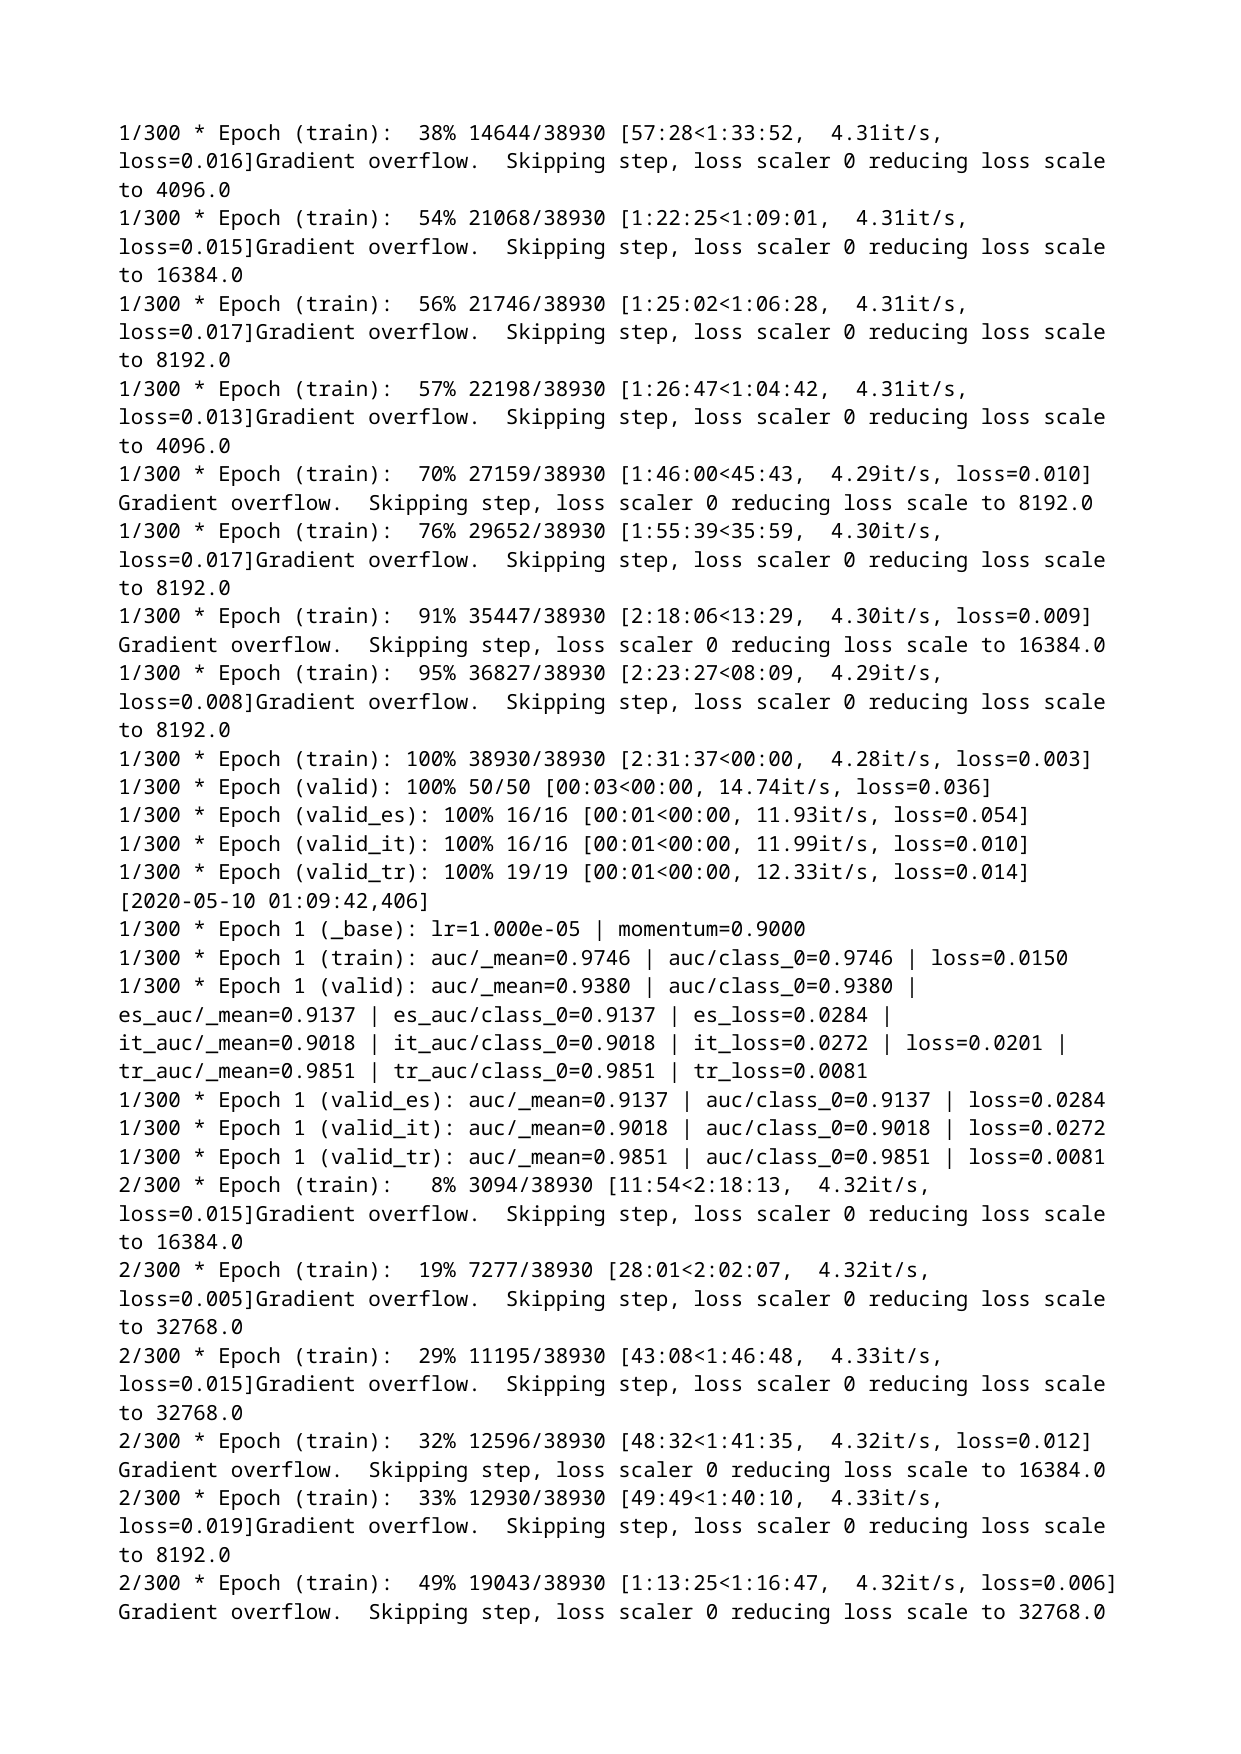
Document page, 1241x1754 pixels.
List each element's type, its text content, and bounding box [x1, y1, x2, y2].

text 1/300 * Epoch (train): 95% 36827/38930 [2:23:27<08:09, 4.29it/s, loss=0.008]Gradient overflow. Skipping step, loss scaler 0 reducing loss scale to 8192.0 [118, 658, 1122, 744]
text 2/300 * Epoch (train): 19% 7277/38930 [28:01<2:02:07, 4.32it/s, loss=0.005]Gradient overflow. Skipping step, loss scaler 0 reducing loss scale to 32768.0 [118, 1256, 1122, 1341]
text 1/300 * Epoch (train): 38% 14644/38930 [57:28<1:33:52, 4.31it/s, loss=0.016]Gradient overflow. Skipping step, loss scaler 0 reducing loss scale to 4096.0 [118, 118, 1122, 203]
text 1/300 * Epoch (valid_tr): 100% 19/19 [00:01<00:00, 12.33it/s, loss=0.014] [118, 857, 1122, 886]
text [2020-05-10 01:09:42,406] [118, 886, 1122, 914]
text 1/300 * Epoch 1 (train): auc/_mean=0.9746 | auc/class_0=0.9746 | loss=0.0150 [118, 943, 1122, 971]
text 1/300 * Epoch (train): 56% 21746/38930 [1:25:02<1:06:28, 4.31it/s, loss=0.017]Gradient overflow. Skipping step, loss scaler 0 reducing loss scale to 8192.0 [118, 289, 1122, 374]
text 1/300 * Epoch (valid_es): 100% 16/16 [00:01<00:00, 11.93it/s, loss=0.054] [118, 801, 1122, 829]
text 1/300 * Epoch 1 (valid_it): auc/_mean=0.9018 | auc/class_0=0.9018 | loss=0.0272 [118, 1113, 1122, 1142]
text 1/300 * Epoch (valid): 100% 50/50 [00:03<00:00, 14.74it/s, loss=0.036] [118, 772, 1122, 801]
text 2/300 * Epoch (train): 49% 19043/38930 [1:13:25<1:16:47, 4.32it/s, loss=0.006] Gradient overflow. Skipping step, loss scaler 0 reducing loss scale to 32768.0 [118, 1568, 1122, 1625]
text 1/300 * Epoch 1 (_base): lr=1.000e-05 | momentum=0.9000 [118, 914, 1122, 943]
text 1/300 * Epoch 1 (valid_tr): auc/_mean=0.9851 | auc/class_0=0.9851 | loss=0.0081 [118, 1142, 1122, 1170]
text 1/300 * Epoch (train): 54% 21068/38930 [1:22:25<1:09:01, 4.31it/s, loss=0.015]Gradient overflow. Skipping step, loss scaler 0 reducing loss scale to 16384.0 [118, 203, 1122, 289]
text 1/300 * Epoch (train): 76% 29652/38930 [1:55:39<35:59, 4.30it/s, loss=0.017]Gradient overflow. Skipping step, loss scaler 0 reducing loss scale to 8192.0 [118, 516, 1122, 602]
text 2/300 * Epoch (train): 33% 12930/38930 [49:49<1:40:10, 4.33it/s, loss=0.019]Gradient overflow. Skipping step, loss scaler 0 reducing loss scale to 8192.0 [118, 1483, 1122, 1568]
text 1/300 * Epoch (train): 91% 35447/38930 [2:18:06<13:29, 4.30it/s, loss=0.009] Gradient overflow. Skipping step, loss scaler 0 reducing loss scale to 16384.0 [118, 602, 1122, 658]
text 1/300 * Epoch (train): 70% 27159/38930 [1:46:00<45:43, 4.29it/s, loss=0.010] Gradient overflow. Skipping step, loss scaler 0 reducing loss scale to 8192.0 [118, 459, 1122, 516]
text 2/300 * Epoch (train): 29% 11195/38930 [43:08<1:46:48, 4.33it/s, loss=0.015]Gradient overflow. Skipping step, loss scaler 0 reducing loss scale to 32768.0 [118, 1341, 1122, 1426]
text 1/300 * Epoch (train): 100% 38930/38930 [2:31:37<00:00, 4.28it/s, loss=0.003] [118, 744, 1122, 772]
text 1/300 * Epoch (train): 57% 22198/38930 [1:26:47<1:04:42, 4.31it/s, loss=0.013]Gradient overflow. Skipping step, loss scaler 0 reducing loss scale to 4096.0 [118, 374, 1122, 459]
text 1/300 * Epoch 1 (valid_es): auc/_mean=0.9137 | auc/class_0=0.9137 | loss=0.0284 [118, 1085, 1122, 1113]
text 2/300 * Epoch (train): 32% 12596/38930 [48:32<1:41:35, 4.32it/s, loss=0.012] Gradient overflow. Skipping step, loss scaler 0 reducing loss scale to 16384.0 [118, 1426, 1122, 1483]
text 2/300 * Epoch (train): 8% 3094/38930 [11:54<2:18:13, 4.32it/s, loss=0.015]Gradient overflow. Skipping step, loss scaler 0 reducing loss scale to 16384.0 [118, 1170, 1122, 1256]
text 1/300 * Epoch 1 (valid): auc/_mean=0.9380 | auc/class_0=0.9380 | es_auc/_mean=0.9137 | es_auc/class_0=0.9137 | es_loss=0.0284 | it_auc/_mean=0.9018 | it_auc/class_0=0.9018 | it_loss=0.0272 | loss=0.0201 | tr_auc/_mean=0.9851 | tr_auc/class_0=0.9851 | tr_loss=0.0081 [118, 971, 1122, 1085]
text 1/300 * Epoch (valid_it): 100% 16/16 [00:01<00:00, 11.99it/s, loss=0.010] [118, 829, 1122, 857]
